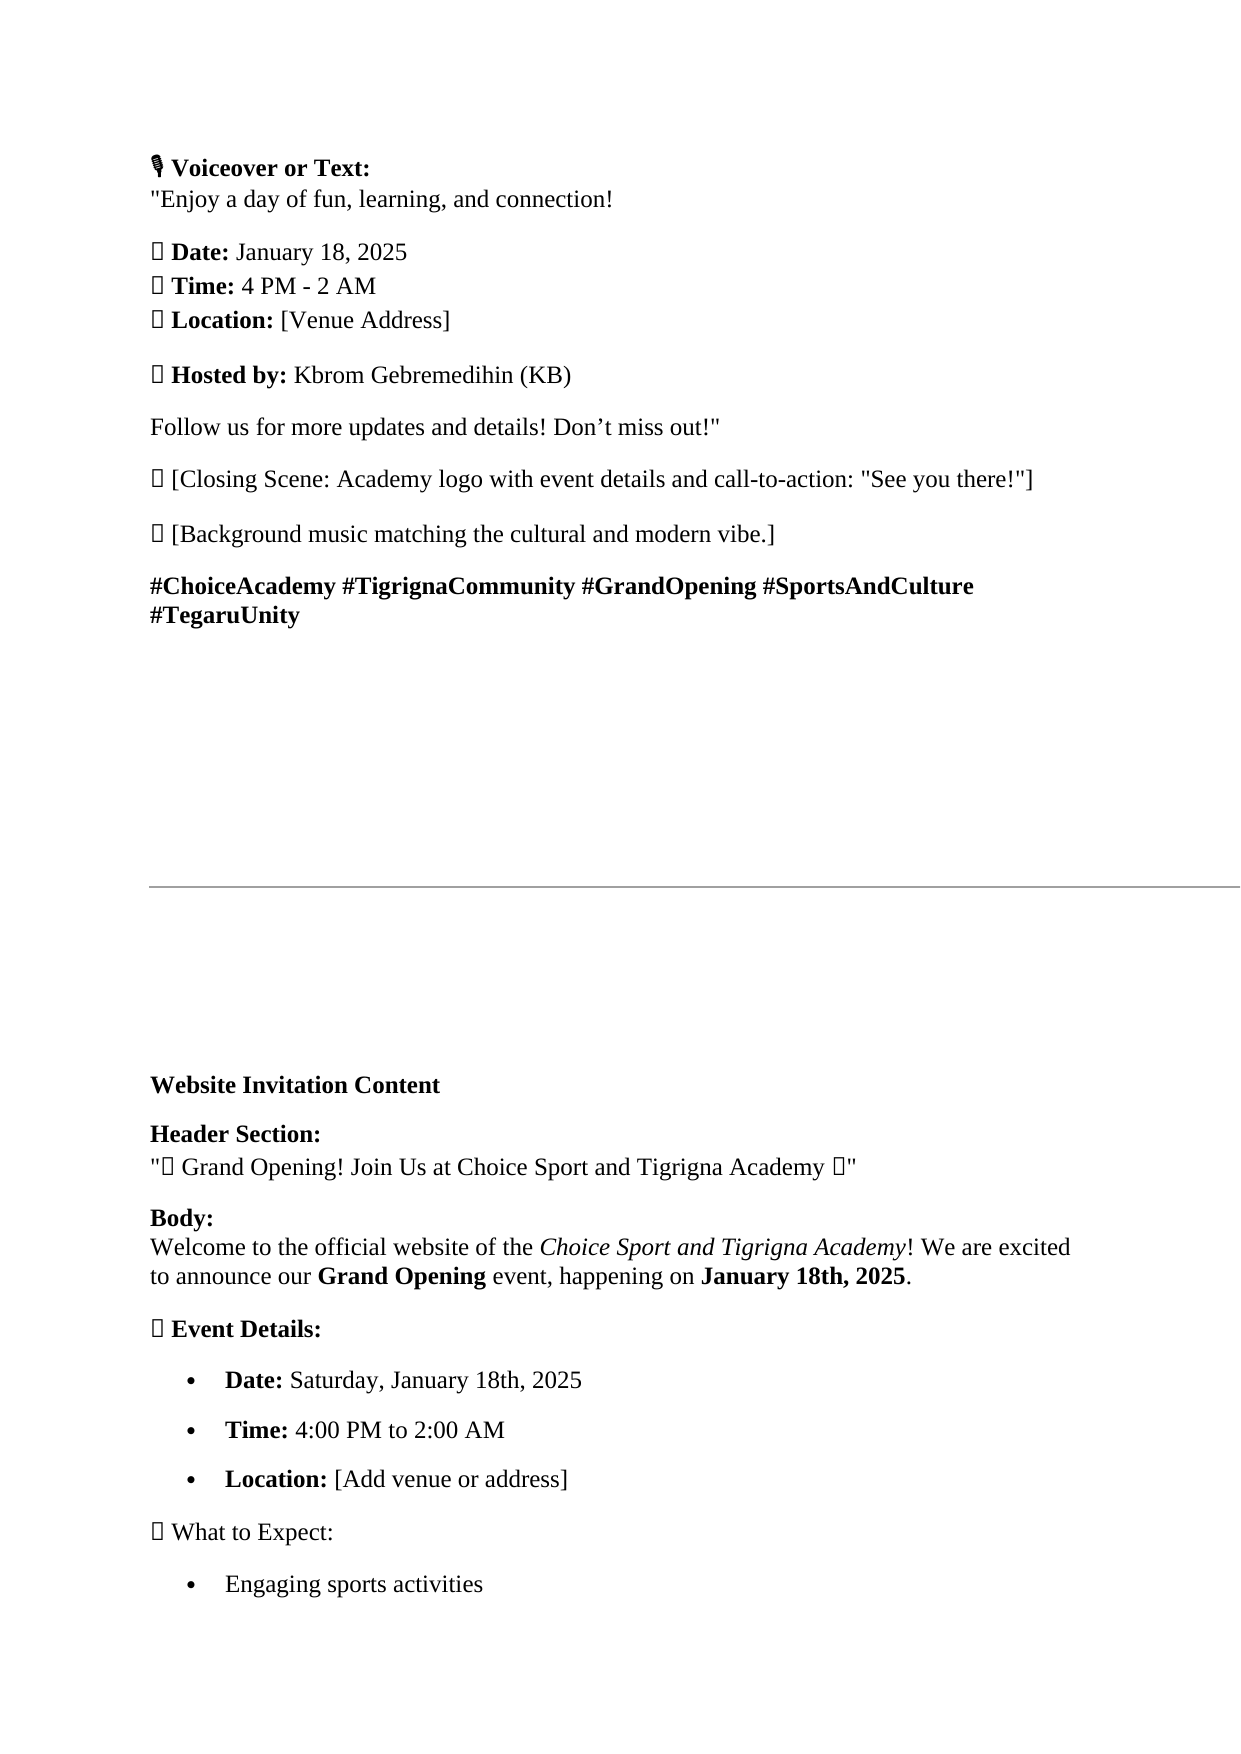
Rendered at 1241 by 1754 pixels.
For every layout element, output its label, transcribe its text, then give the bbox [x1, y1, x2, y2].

text 🎵 [Background music matching the cultural and modern vibe.] [150, 516, 1090, 550]
list Time: 4:00 PM to 2:00 AM [187, 1415, 1090, 1443]
text Follow us for more updates and details! Don’t miss out!" [150, 412, 1090, 440]
list Engaging sports activities [187, 1569, 1090, 1598]
list Location: [Add venue or address] [187, 1464, 1090, 1493]
text 🎉 What to Expect: [150, 1514, 1090, 1548]
text Header Section: "🎉 Grand Opening! Join Us at Choice Sport and Tigrigna Academy 🎉" [150, 1119, 1090, 1182]
text 🎙️ Voiceover or Text: "Enjoy a day of fun, learning, and connection! [150, 150, 1090, 213]
text 🎤 Hosted by: Kbrom Gebremedihin (KB) [150, 357, 1090, 391]
text Body: Welcome to the official website of the Choice Sport and Tigrigna Academy! We are excited to announce our Grand Opening event, happening on January 18th, 2025. [150, 1203, 1090, 1289]
text 📅 Event Details: [150, 1310, 1090, 1344]
text 📅 Date: January 18, 2025 ⏰ Time: 4 PM - 2 AM 📍 Location: [Venue Address] [150, 234, 1090, 336]
list Date: Saturday, January 18th, 2025 [187, 1365, 1090, 1394]
subtitle Website Invitation Content [150, 1070, 1090, 1099]
text #ChoiceAcademy #TigrignaCommunity #GrandOpening #SportsAndCulture #TegaruUnity [150, 571, 1090, 628]
text 🎥 [Closing Scene: Academy logo with event details and call-to-action: "See you there!"] [150, 461, 1090, 495]
